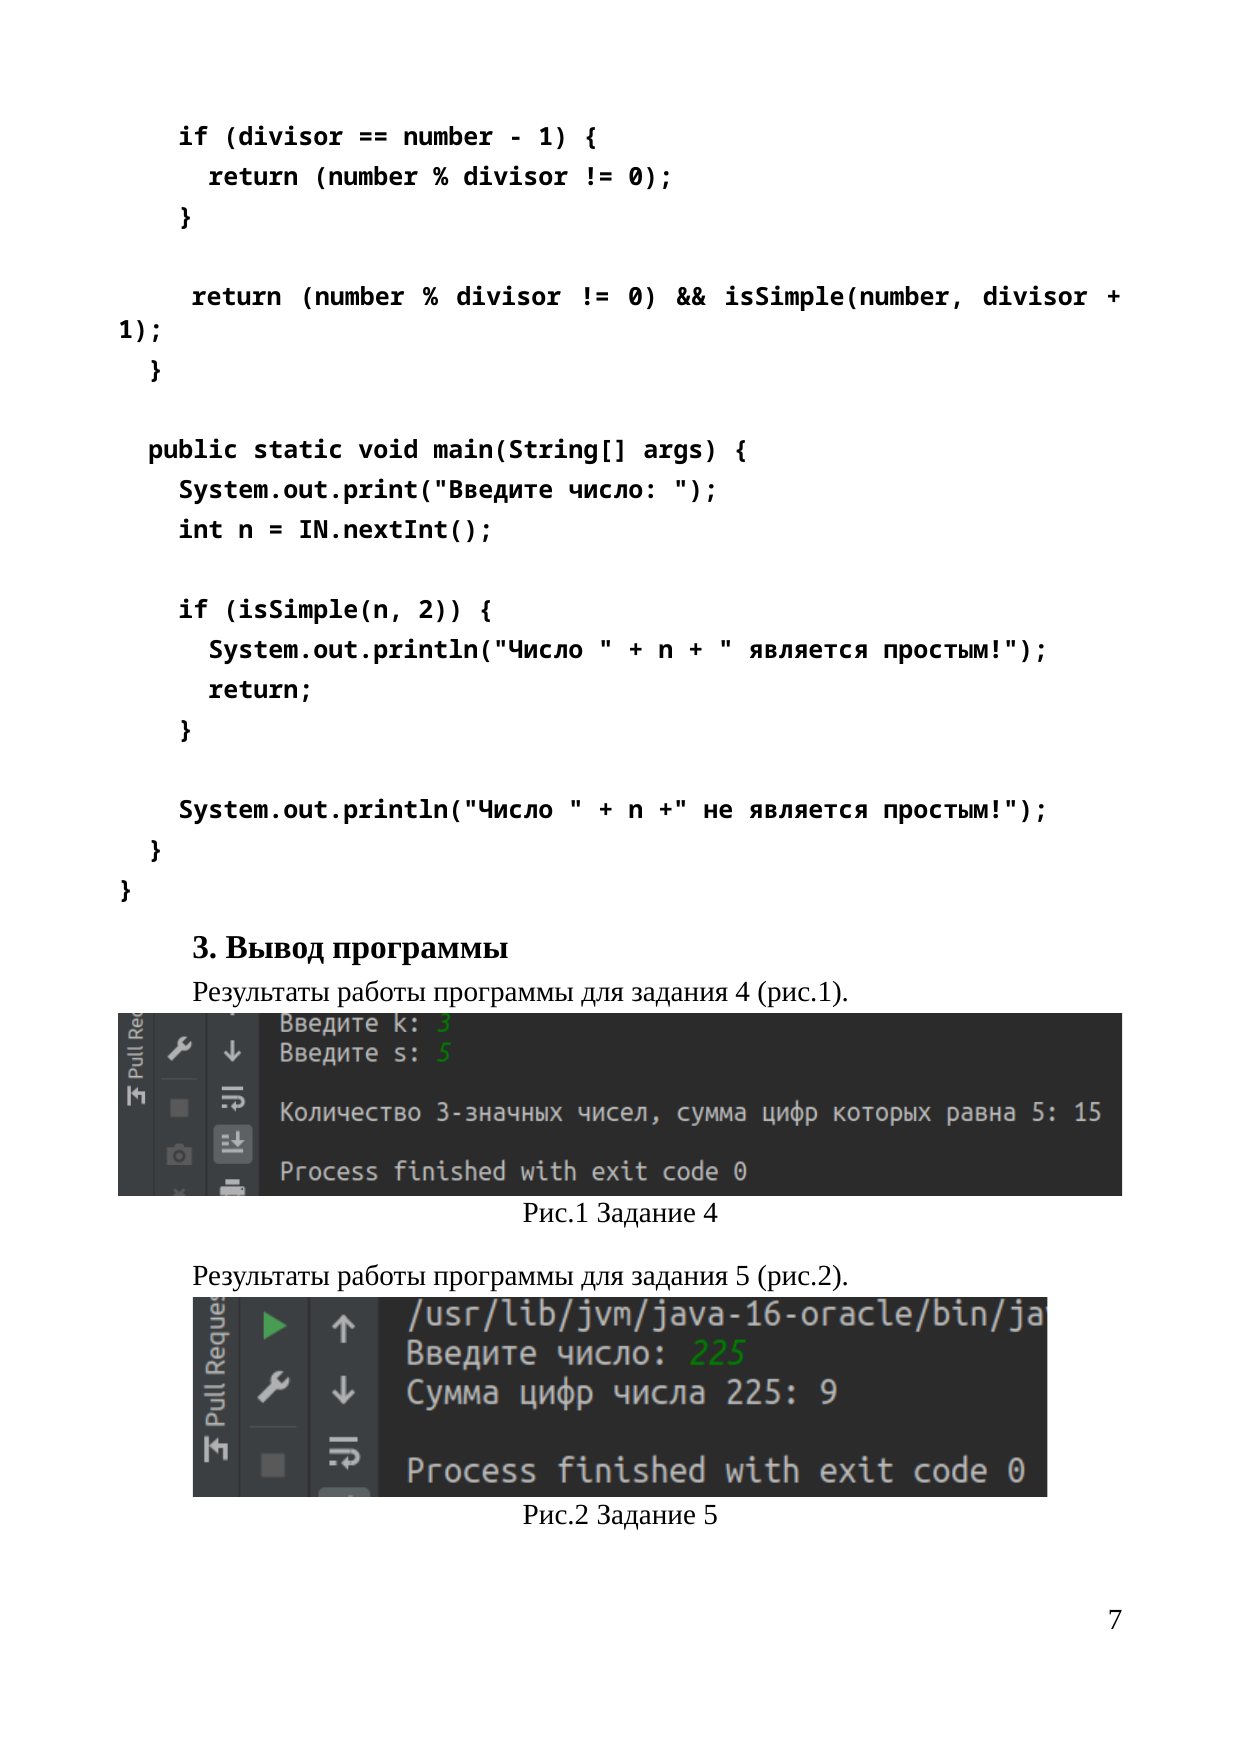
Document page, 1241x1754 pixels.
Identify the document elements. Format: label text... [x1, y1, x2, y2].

text if (isSimple(n, 2)) { [118, 592, 1122, 626]
picture [192, 1297, 1048, 1497]
text } [118, 352, 1122, 386]
text } [118, 832, 1122, 866]
text return (number % divisor != 0) && isSimple(number, divisor + 1); [118, 278, 1122, 346]
text Результаты работы программы для задания 5 (рис.2). [118, 1258, 1122, 1291]
picture [118, 1013, 1123, 1196]
text } [118, 198, 1122, 232]
subtitle 3. Вывод программы [118, 927, 1122, 965]
text System.out.print("Введите число: "); [118, 472, 1122, 506]
text if (divisor == number - 1) { [118, 118, 1122, 152]
text Результаты работы программы для задания 4 (рис.1). [118, 974, 1122, 1008]
text System.out.println("Число " + n +" не является простым!"); [118, 792, 1122, 826]
text Рис.1 Задание 4 [118, 1196, 1122, 1229]
text } [118, 872, 1122, 906]
text return; [118, 672, 1122, 706]
text return (number % divisor != 0); [118, 158, 1122, 192]
text int n = IN.nextInt(); [118, 512, 1122, 546]
text public static void main(String[] args) { [118, 432, 1122, 466]
text System.out.println("Число " + n + " является простым!"); [118, 632, 1122, 666]
text } [118, 712, 1122, 746]
text Рис.2 Задание 5 [118, 1297, 1122, 1531]
